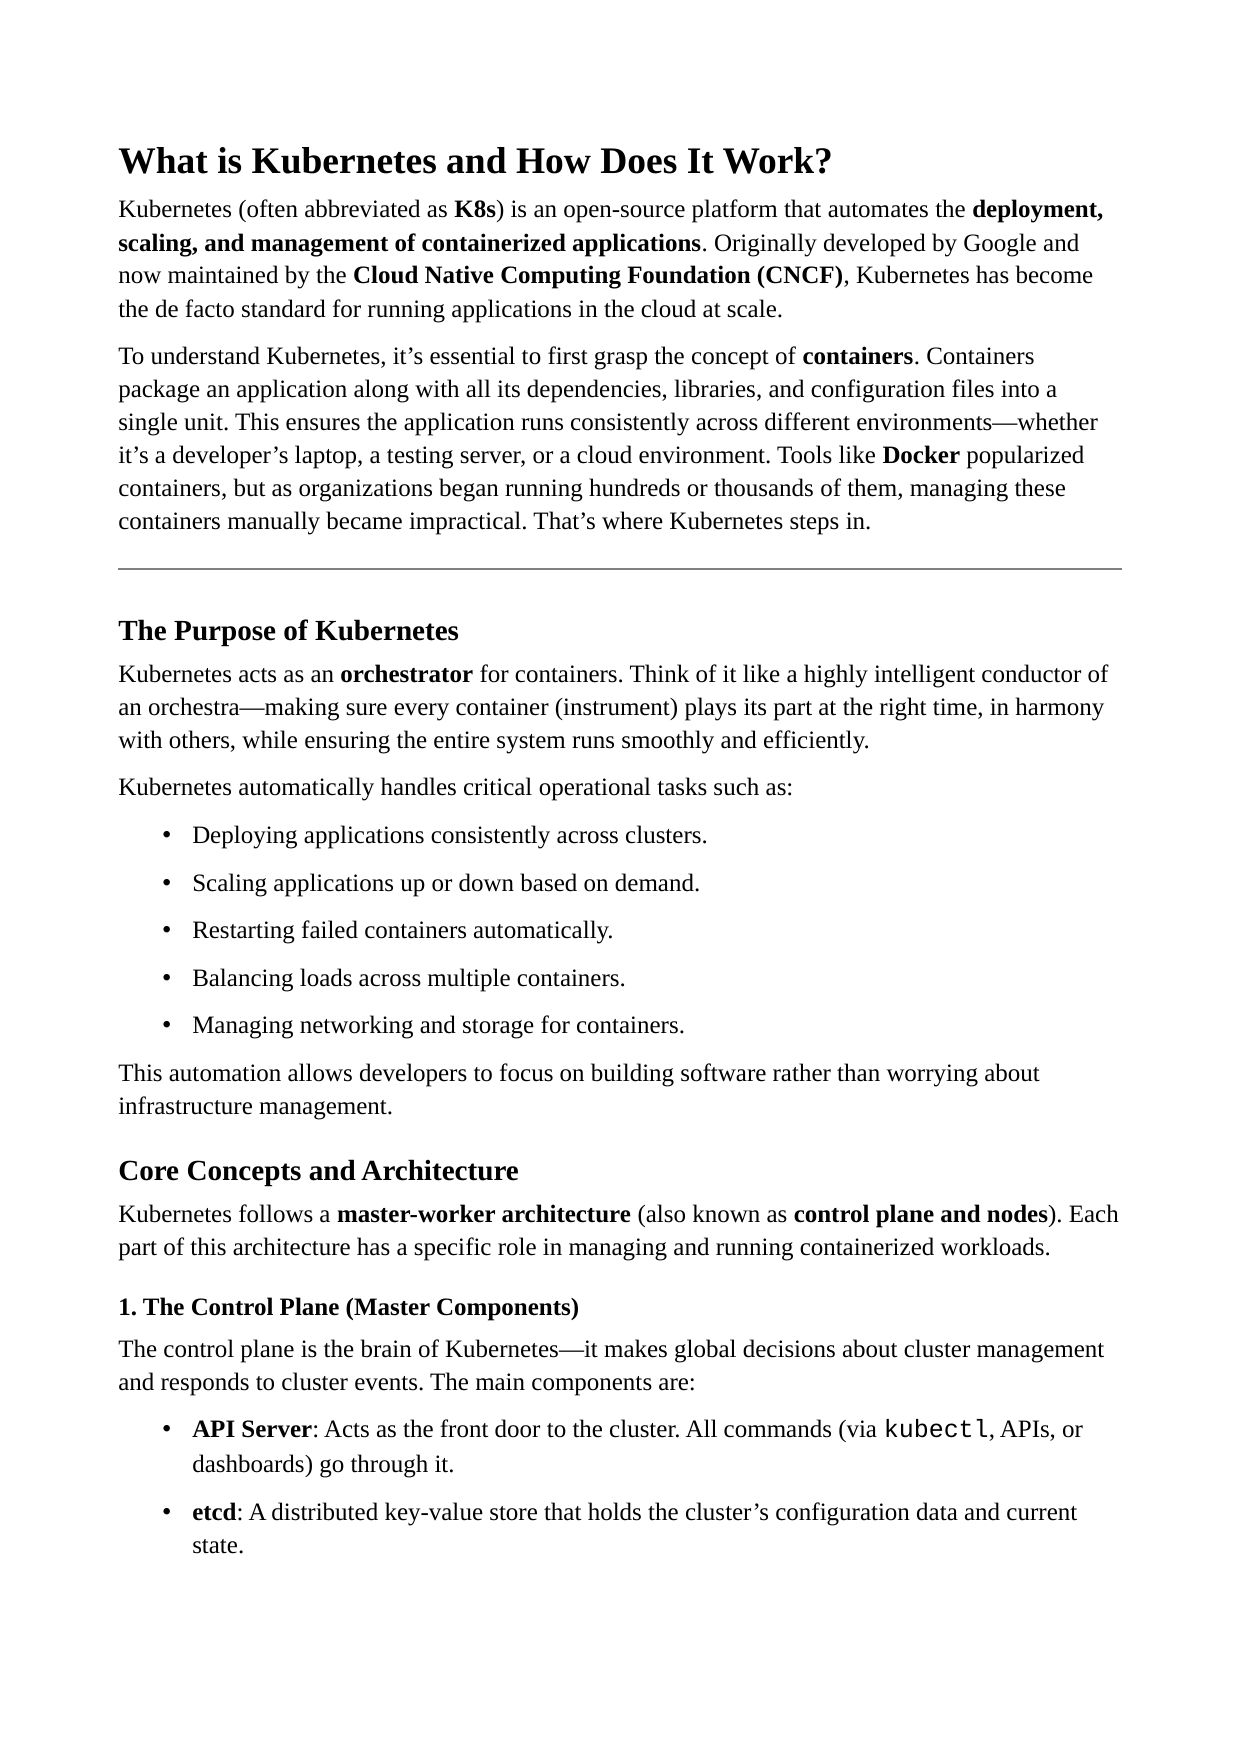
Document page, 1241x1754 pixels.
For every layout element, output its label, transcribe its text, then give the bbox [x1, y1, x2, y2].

list API Server: Acts as the front door to the cluster. All commands (via kubectl, APIs, or dashboards) go through it. [162, 1414, 1122, 1478]
text Kubernetes follows a master-worker architecture (also known as control plane and nodes). Each part of this architecture has a specific role in managing and running containerized workloads. [118, 1199, 1122, 1261]
subtitle Core Concepts and Architecture [118, 1153, 1122, 1187]
text Kubernetes (often abbreviated as K8s) is an open-source platform that automates the deployment, scaling, and management of containerized applications. Originally developed by Google and now maintained by the Cloud Native Computing Foundation (CNCF), Kubernetes has become the de facto standard for running applications in the cloud at scale. [118, 194, 1122, 322]
list Managing networking and storage for containers. [162, 1011, 1122, 1039]
list Restarting failed containers automatically. [162, 915, 1122, 944]
text This automation allows developers to focus on building software rather than worrying about infrastructure management. [118, 1058, 1122, 1120]
list Balancing loads across multiple containers. [162, 963, 1122, 992]
subtitle The Purpose of Kubernetes [118, 613, 1122, 646]
text Kubernetes automatically handles critical operational tasks such as: [118, 772, 1122, 801]
text The control plane is the brain of Kubernetes—it makes global decisions about cluster management and responds to cluster events. The main components are: [118, 1334, 1122, 1396]
subtitle What is Kubernetes and How Does It Work? [118, 139, 1122, 182]
list Deploying applications consistently across clusters. [162, 820, 1122, 849]
list etcd: A distributed key-value store that holds the cluster’s configuration data and current state. [162, 1497, 1122, 1559]
text Kubernetes acts as an orchestrator for containers. Think of it like a highly intelligent conductor of an orchestra—making sure every container (instrument) plays its part at the right time, in harmony with others, while ensuring the entire system runs smoothly and efficiently. [118, 659, 1122, 754]
text To understand Kubernetes, it’s essential to first grasp the concept of containers. Containers package an application along with all its dependencies, libraries, and configuration files into a single unit. This ensures the application runs consistently across different environments—whether it’s a developer’s laptop, a testing server, or a cloud environment. Tools like Docker popularized containers, but as organizations began running hundreds or thousands of them, managing these containers manually became impractical. That’s where Kubernetes steps in. [118, 341, 1122, 535]
list Scaling applications up or down based on demand. [162, 868, 1122, 896]
subtitle 1. The Control Plane (Master Components) [118, 1292, 1122, 1321]
